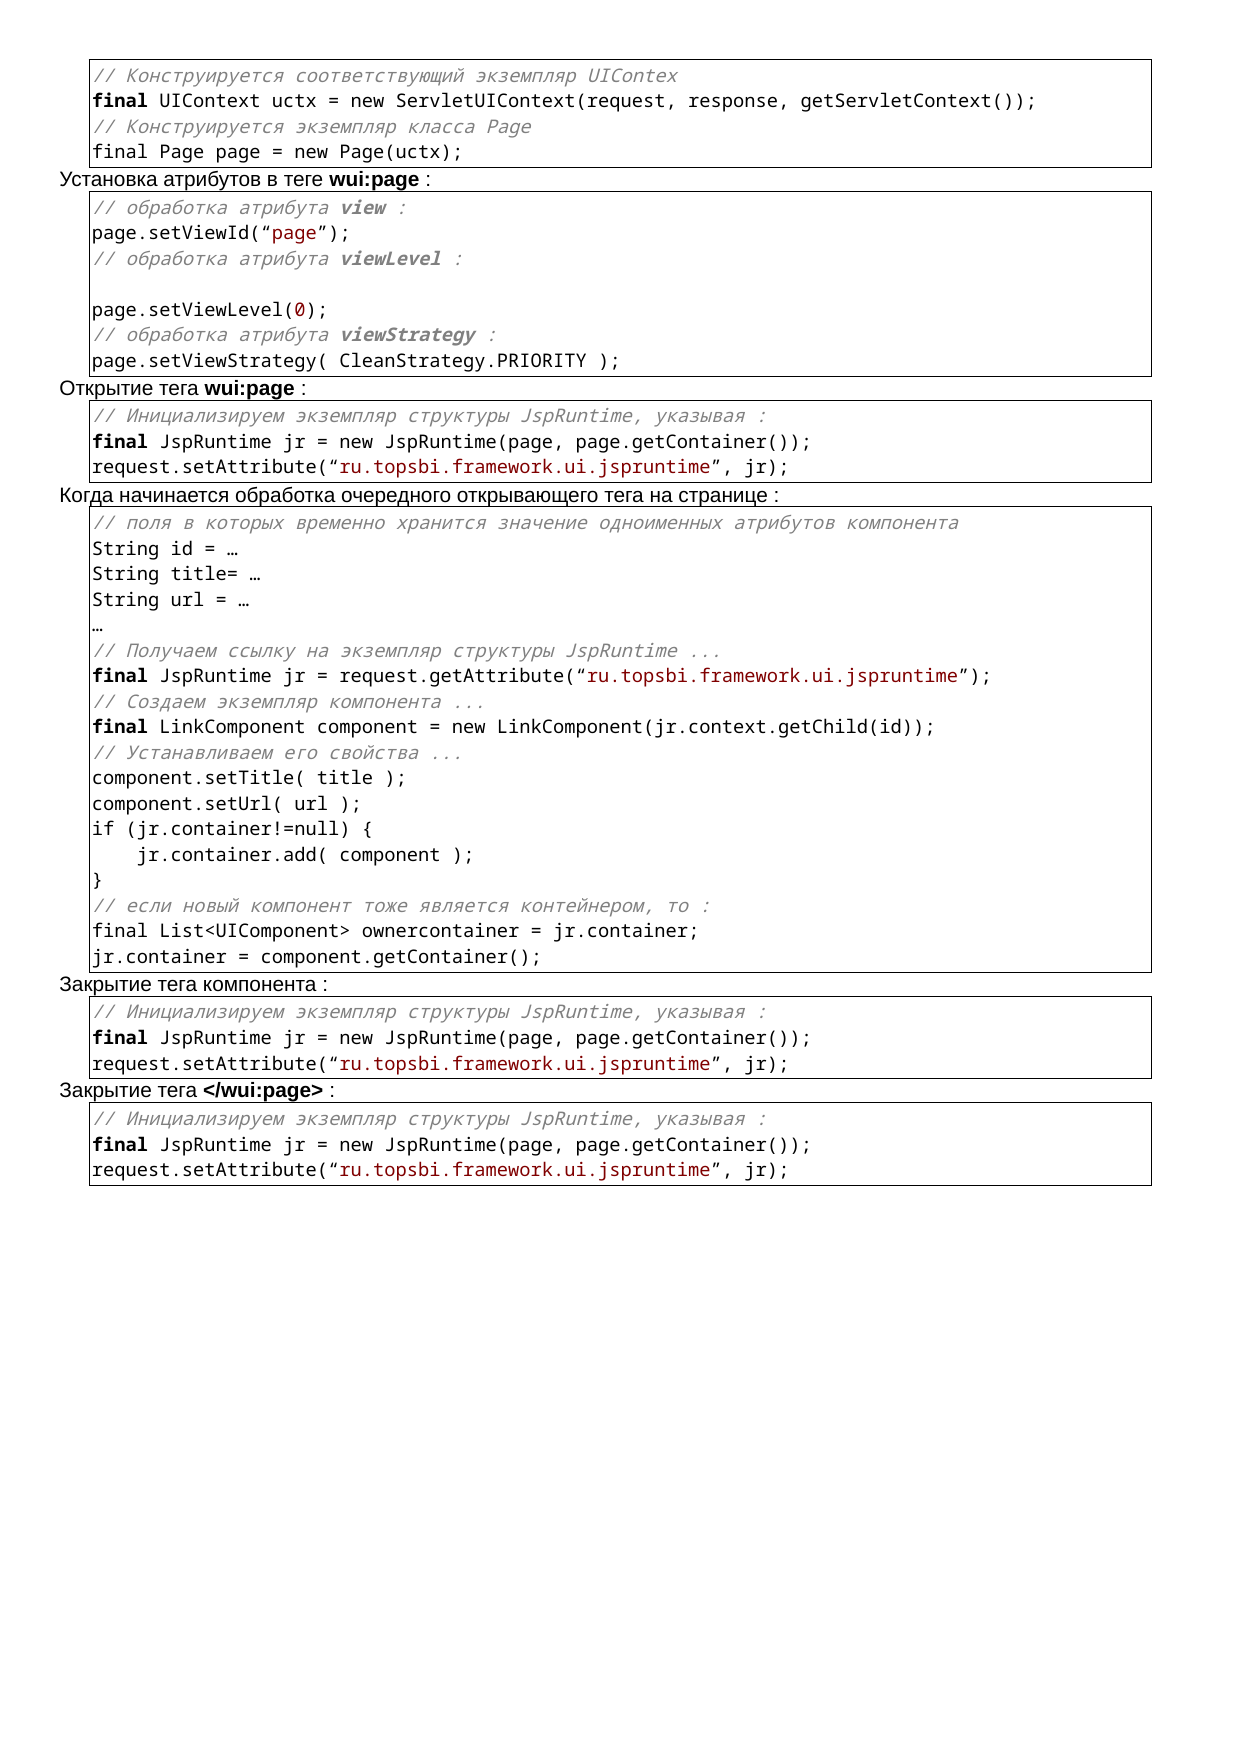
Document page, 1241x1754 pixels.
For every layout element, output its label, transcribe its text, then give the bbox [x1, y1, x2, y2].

text component.setUrl( url ); [90, 787, 1151, 813]
text Когда начинается обработка очередного открывающего тега на странице : [59, 482, 1152, 506]
text final JspRuntime jr = new JspRuntime(page, page.getContainer()); [90, 1128, 1151, 1153]
text // Инициализируем экземпляр структуры JspRuntime, указывая : [90, 1103, 1151, 1128]
text // Получаем ссылку на экземпляр структуры JspRuntime ... [90, 634, 1151, 659]
text // если новый компонент тоже является контейнером, то : [90, 889, 1151, 915]
text // Устанавливаем его свойства ... [90, 736, 1151, 762]
text final JspRuntime jr = request.getAttribute(“ru.topsbi.framework.ui.jspruntime”); [90, 659, 1151, 685]
text page.setViewId(“page”); [90, 217, 1151, 242]
text if (jr.container!=null) { [90, 813, 1151, 838]
text final UIContext uctx = new ServletUIContext(request, response, getServletContext()); [90, 84, 1151, 110]
text Закрытие тега </wui:page> : [59, 1078, 1152, 1102]
text jr.container = component.getContainer(); [90, 940, 1151, 972]
text request.setAttribute(“ru.topsbi.framework.ui.jspruntime”, jr); [90, 1047, 1151, 1078]
text // Создаем экземпляр компонента ... [90, 685, 1151, 711]
text final List<UIComponent> ownercontainer = jr.container; [90, 915, 1151, 940]
text final JspRuntime jr = new JspRuntime(page, page.getContainer()); [90, 425, 1151, 451]
text // обработка атрибута viewLevel : [90, 242, 1151, 293]
text final JspRuntime jr = new JspRuntime(page, page.getContainer()); [90, 1021, 1151, 1047]
text request.setAttribute(“ru.topsbi.framework.ui.jspruntime”, jr); [90, 451, 1151, 482]
text // поля в которых временно хранится значение одноименных атрибутов компонента [90, 507, 1151, 532]
text String id = … [90, 532, 1151, 557]
text jr.container.add( component ); [90, 838, 1151, 864]
text page.setViewLevel(0); [90, 293, 1151, 319]
text } [90, 864, 1151, 889]
text // Инициализируем экземпляр структуры JspRuntime, указывая : [90, 997, 1151, 1021]
text final Page page = new Page(uctx); [90, 136, 1151, 167]
text final LinkComponent component = new LinkComponent(jr.context.getChild(id)); [90, 711, 1151, 736]
text Закрытие тега компонента : [59, 972, 1181, 996]
text … [90, 608, 1151, 634]
text component.setTitle( title ); [90, 762, 1151, 787]
text // обработка атрибута view : [90, 192, 1151, 217]
text page.setViewStrategy( CleanStrategy.PRIORITY ); [90, 344, 1151, 376]
text request.setAttribute(“ru.topsbi.framework.ui.jspruntime”, jr); [90, 1153, 1151, 1185]
text // Инициализируем экземпляр структуры JspRuntime, указывая : [90, 401, 1151, 425]
text Установка атрибутов в теге wui:page : [59, 167, 1152, 191]
text // Конструируется соответствующий экземпляр UIContex [90, 60, 1151, 84]
text String url = … [90, 583, 1151, 608]
text // Конструируется экземпляр класса Page [90, 110, 1151, 136]
text Открытие тега wui:page : [59, 376, 1181, 400]
text String title= … [90, 557, 1151, 583]
text // обработка атрибута viewStrategy : [90, 319, 1151, 344]
